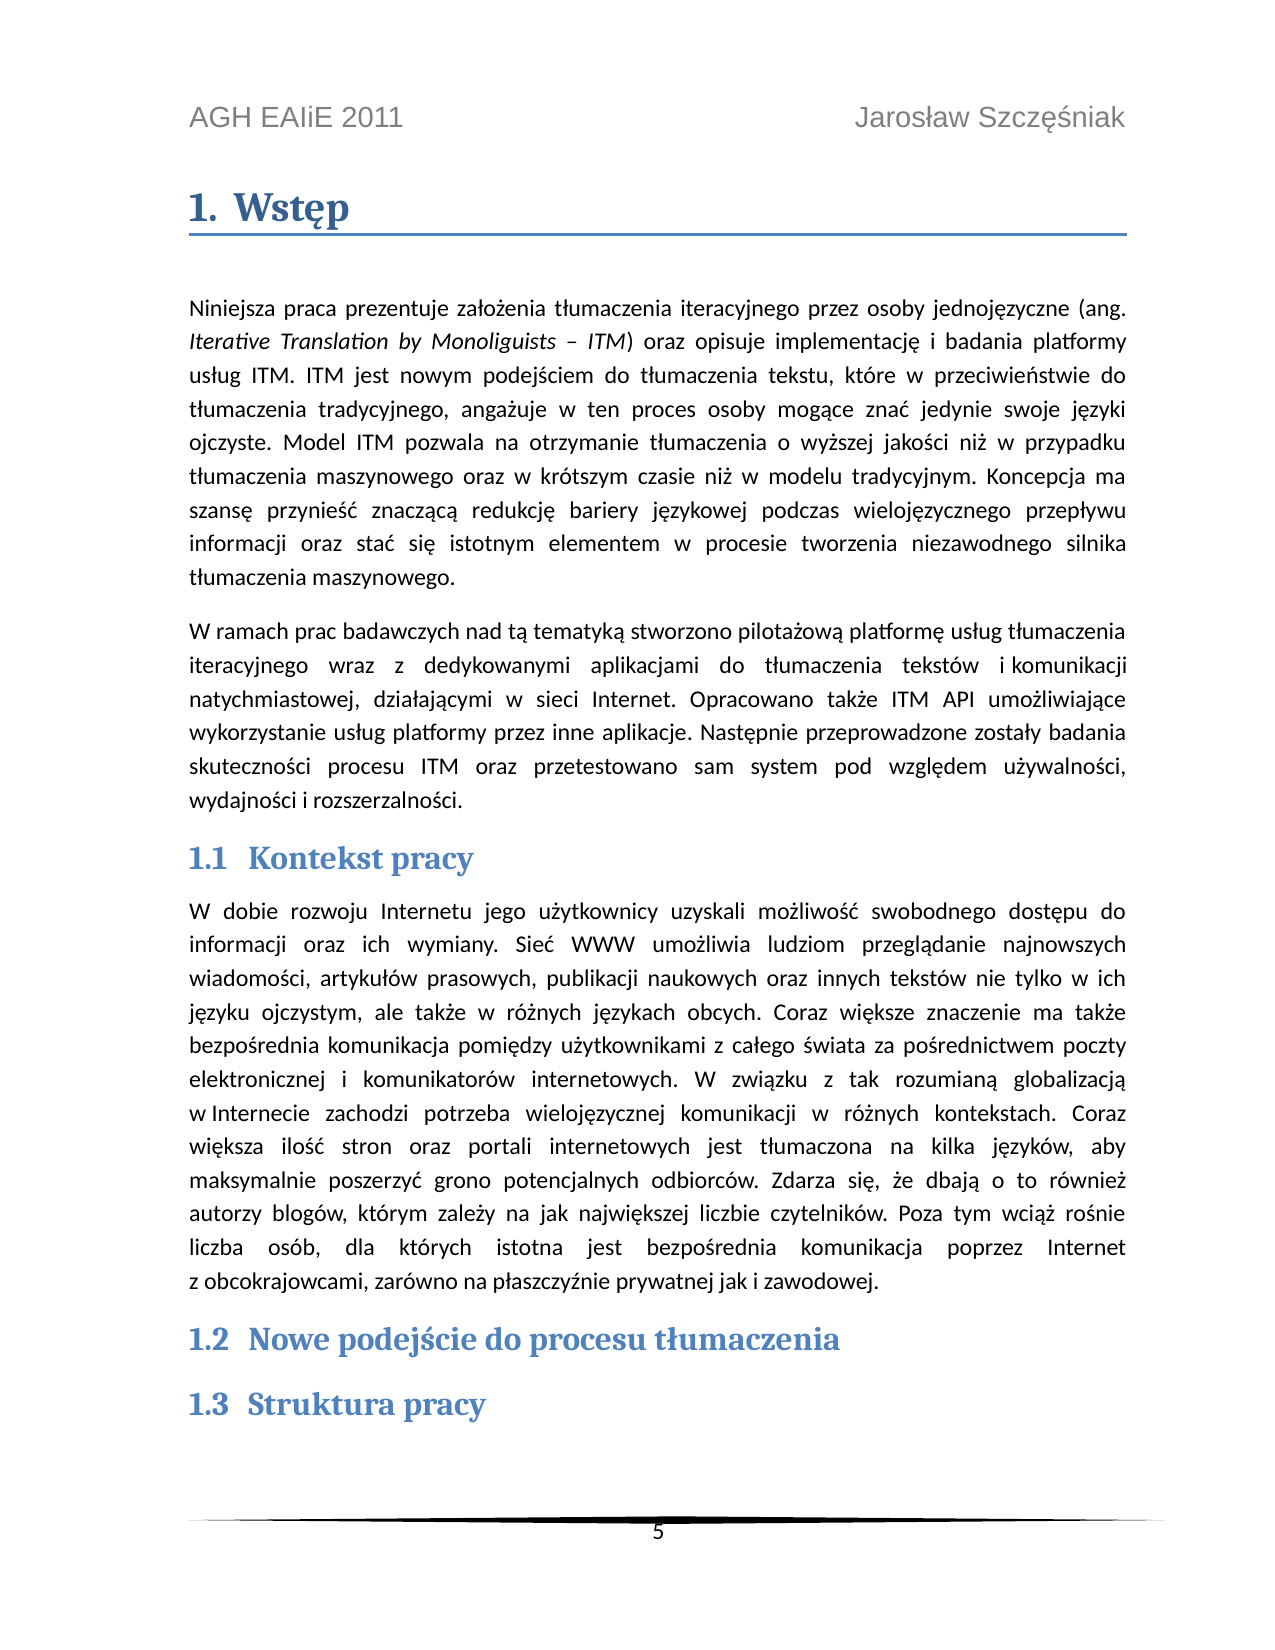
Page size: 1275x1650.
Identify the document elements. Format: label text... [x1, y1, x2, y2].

subtitle Wstęp [189, 183, 1127, 233]
text W ramach prac badawczych nad tą tematyką stworzono pilotażową platformę usług tłumaczenia iteracyjnego wraz z dedykowanymi aplikacjami do tłumaczenia tekstów i komunikacji natychmiastowej, działającymi w sieci Internet. Opracowano także ITM API umożliwiające wykorzystanie usług platformy przez inne aplikacje. Następnie przeprowadzone zostały badania skuteczności procesu ITM oraz przetestowano sam system pod względem używalności, wydajności i rozszerzalności. [189, 616, 1127, 814]
text Niniejsza praca prezentuje założenia tłumaczenia iteracyjnego przez osoby jednojęzyczne (ang. Iterative Translation by Monoliguists – ITM) oraz opisuje implementację i badania platformy usług ITM. ITM jest nowym podejściem do tłumaczenia tekstu, które w przeciwieństwie do tłumaczenia tradycyjnego, angażuje w ten proces osoby mogące znać jedynie swoje języki ojczyste. Model ITM pozwala na otrzymanie tłumaczenia o wyższej jakości niż w przypadku tłumaczenia maszynowego oraz w krótszym czasie niż w modelu tradycyjnym. Koncepcja ma szansę przynieść znaczącą redukcję bariery językowej podczas wielojęzycznego przepływu informacji oraz stać się istotnym elementem w procesie tworzenia niezawodnego silnika tłumaczenia maszynowego. [189, 293, 1127, 591]
subtitle Kontekst pracy [189, 839, 1127, 877]
subtitle Struktura pracy [189, 1385, 1127, 1423]
subtitle Nowe podejście do procesu tłumaczenia [189, 1320, 1127, 1359]
text W dobie rozwoju Internetu jego użytkownicy uzyskali możliwość swobodnego dostępu do informacji oraz ich wymiany. Sieć WWW umożliwia ludziom przeglądanie najnowszych wiadomości, artykułów prasowych, publikacji naukowych oraz innych tekstów nie tylko w ich języku ojczystym, ale także w różnych językach obcych. Coraz większe znaczenie ma także bezpośrednia komunikacja pomiędzy użytkownikami z całego świata za pośrednictwem poczty elektronicznej i komunikatorów internetowych. W związku z tak rozumianą globalizacją w Internecie zachodzi potrzeba wielojęzycznej komunikacji w różnych kontekstach. Coraz większa ilość stron oraz portali internetowych jest tłumaczona na kilka języków, aby maksymalnie poszerzyć grono potencjalnych odbiorców. Zdarza się, że dbają o to również autorzy blogów, którym zależy na jak największej liczbie czytelników. Poza tym wciąż rośnie liczba osób, dla których istotna jest bezpośrednia komunikacja poprzez Internet z obcokrajowcami, zarówno na płaszczyźnie prywatnej jak i zawodowej. [189, 896, 1127, 1295]
